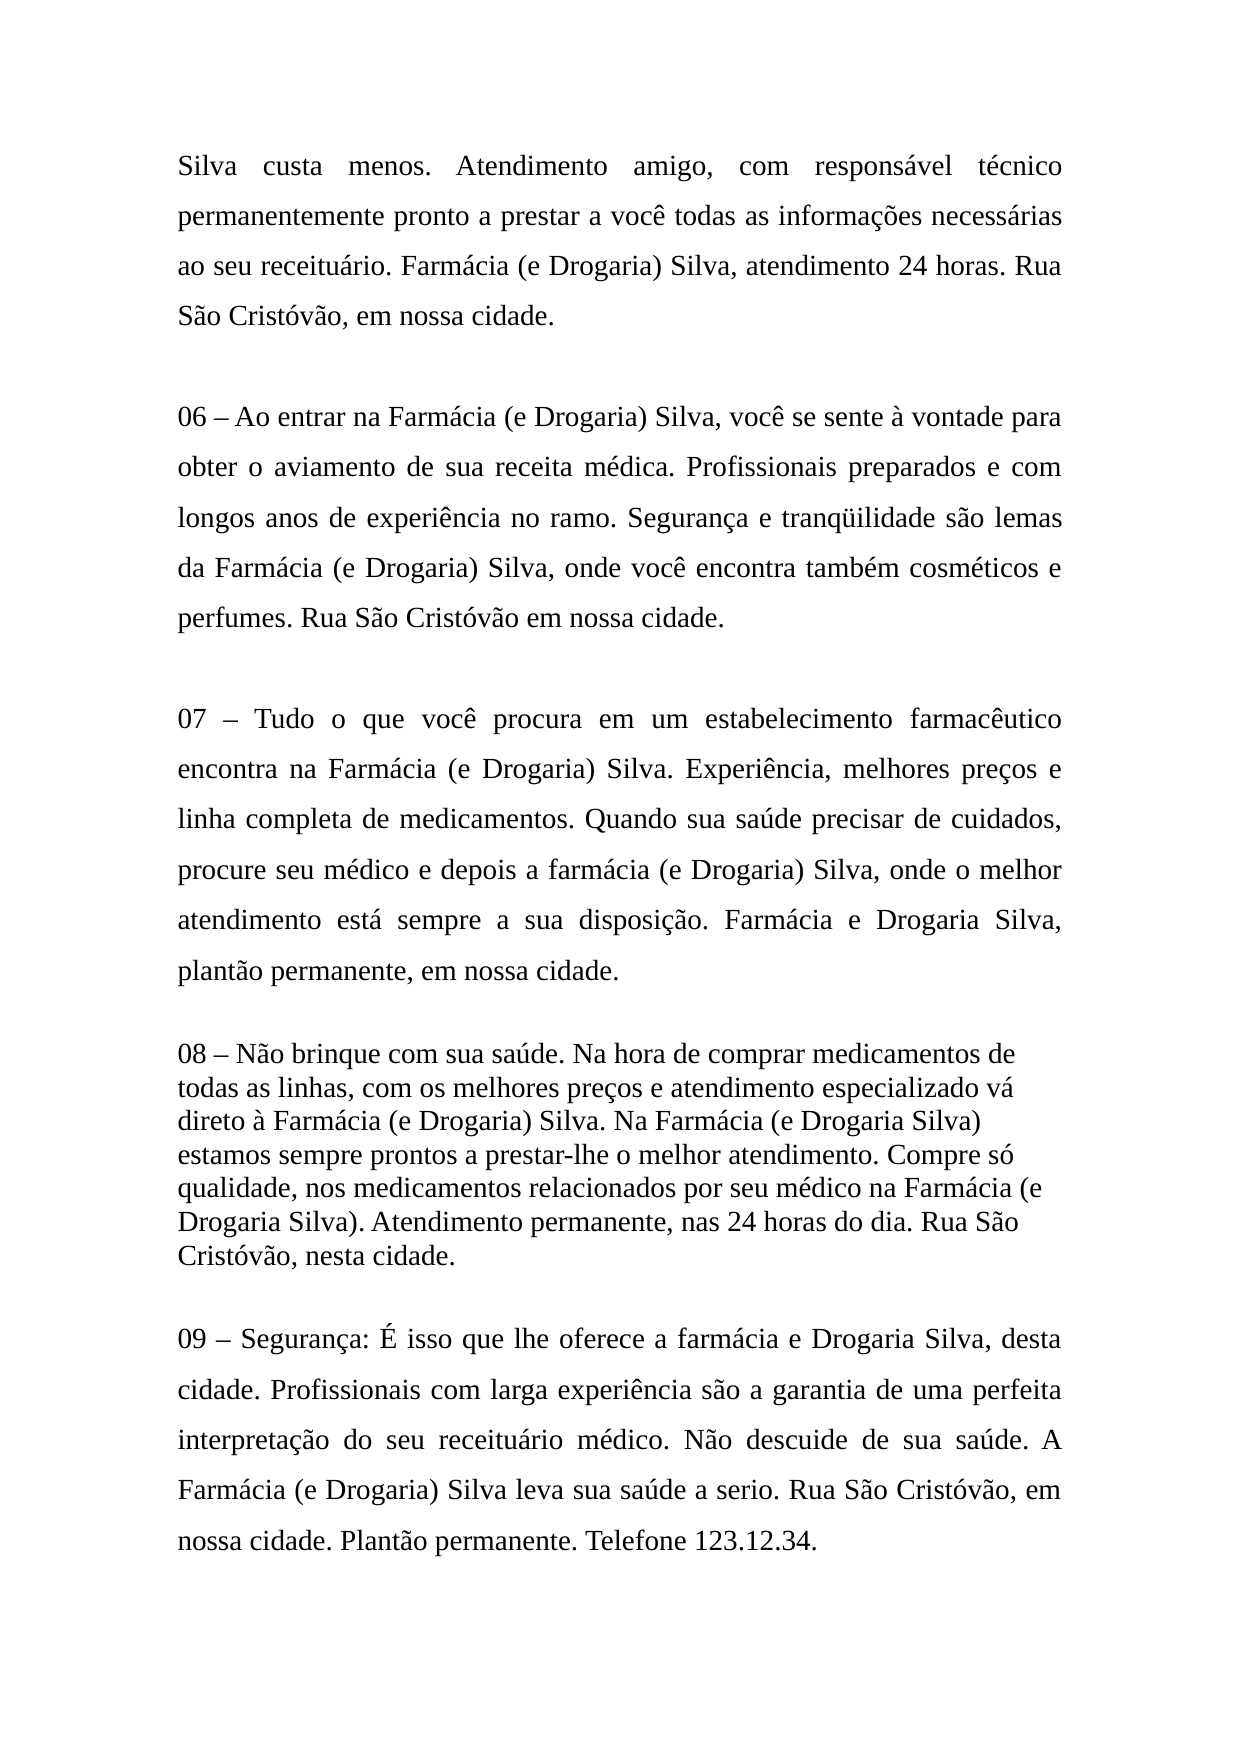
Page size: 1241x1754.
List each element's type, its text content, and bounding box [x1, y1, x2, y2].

text 08 – Não brinque com sua saúde. Na hora de comprar medicamentos de todas as linhas, com os melhores preços e atendimento especializado vá direto à Farmácia (e Drogaria) Silva. Na Farmácia (e Drogaria Silva) estamos sempre prontos a prestar-lhe o melhor atendimento. Compre só qualidade, nos medicamentos relacionados por seu médico na Farmácia (e Drogaria Silva). Atendimento permanente, nas 24 horas do dia. Rua São Cristóvão, nesta cidade. [177, 1036, 1063, 1271]
text 09 – Segurança: É isso que lhe oferece a farmácia e Drogaria Silva, desta cidade. Profissionais com larga experiência são a garantia de uma perfeita interpretação do seu receituário médico. Não descuide de sua saúde. A Farmácia (e Drogaria) Silva leva sua saúde a serio. Rua São Cristóvão, em nossa cidade. Plantão permanente. Telefone 123.12.34. [177, 1322, 1063, 1556]
text Silva custa menos. Atendimento amigo, com responsável técnico permanentemente pronto a prestar a você todas as informações necessárias ao seu receituário. Farmácia (e Drogaria) Silva, atendimento 24 horas. Rua São Cristóvão, em nossa cidade. [177, 148, 1063, 332]
text 06 – Ao entrar na Farmácia (e Drogaria) Silva, você se sente à vontade para obter o aviamento de sua receita médica. Profissionais preparados e com longos anos de experiência no ramo. Segurança e tranqüilidade são lemas da Farmácia (e Drogaria) Silva, onde você encontra também cosméticos e perfumes. Rua São Cristóvão em nossa cidade. [177, 399, 1063, 634]
text 07 – Tudo o que você procura em um estabelecimento farmacêutico encontra na Farmácia (e Drogaria) Silva. Experiência, melhores preços e linha completa de medicamentos. Quando sua saúde precisar de cuidados, procure seu médico e depois a farmácia (e Drogaria) Silva, onde o melhor atendimento está sempre a sua disposição. Farmácia e Drogaria Silva, plantão permanente, em nossa cidade. [177, 701, 1063, 986]
